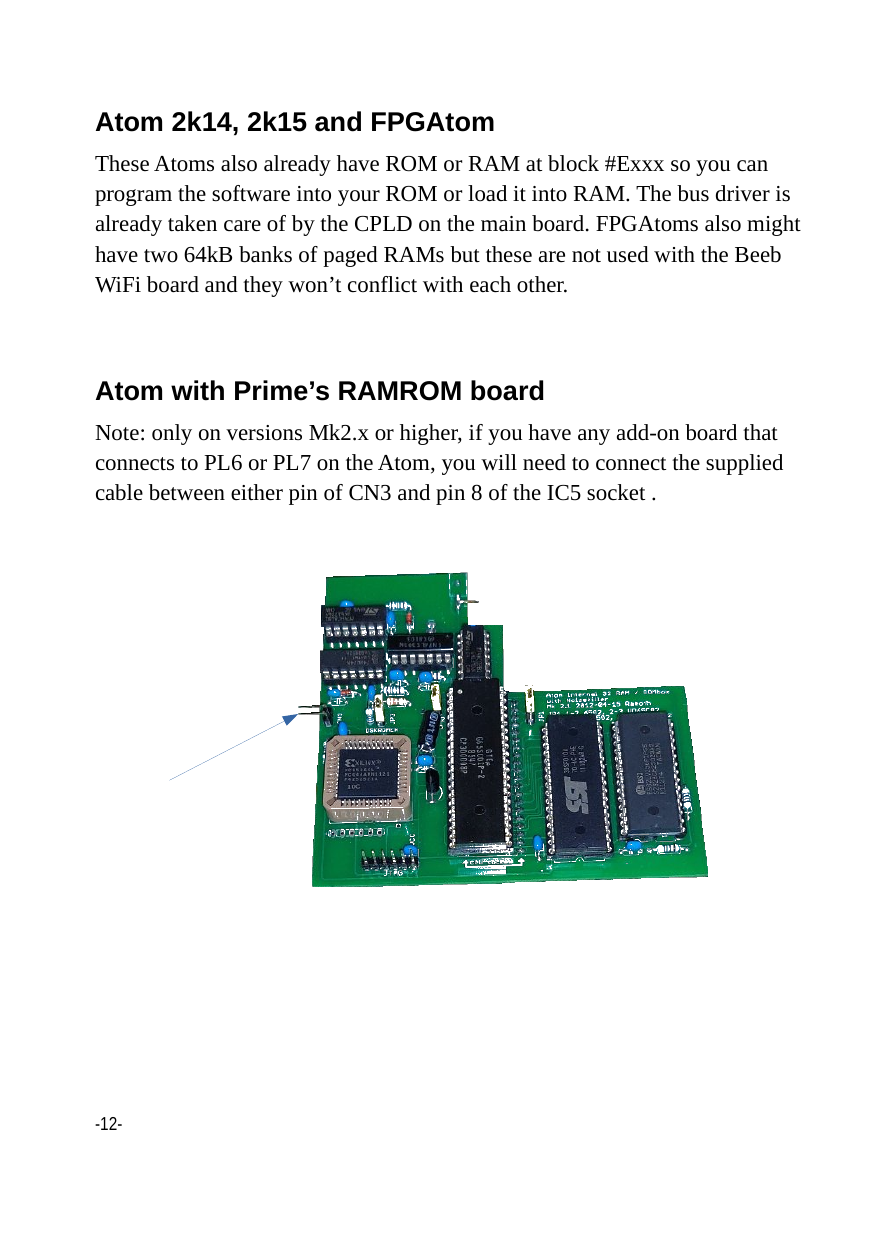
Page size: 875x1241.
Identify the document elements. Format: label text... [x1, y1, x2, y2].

text Note: only on versions Mk2.x or higher, if you have any add-on board that connects to PL6 or PL7 on the Atom, you will need to connect the supplied cable between either pin of CN3 and pin 8 of the IC5 socket . [95, 419, 815, 506]
picture [298, 530, 730, 934]
subtitle Atom with Prime’s RAMROM board [95, 375, 815, 406]
subtitle Atom 2k14, 2k15 and FPGAtom [95, 106, 815, 137]
text These Atoms also already have ROM or RAM at block #Exxx so you can program the software into your ROM or load it into RAM. The bus driver is already taken care of by the CPLD on the main board. FPGAtoms also might have two 64kB banks of paged RAMs but these are not used with the Beeb WiFi board and they won’t conflict with each other. [95, 150, 815, 297]
